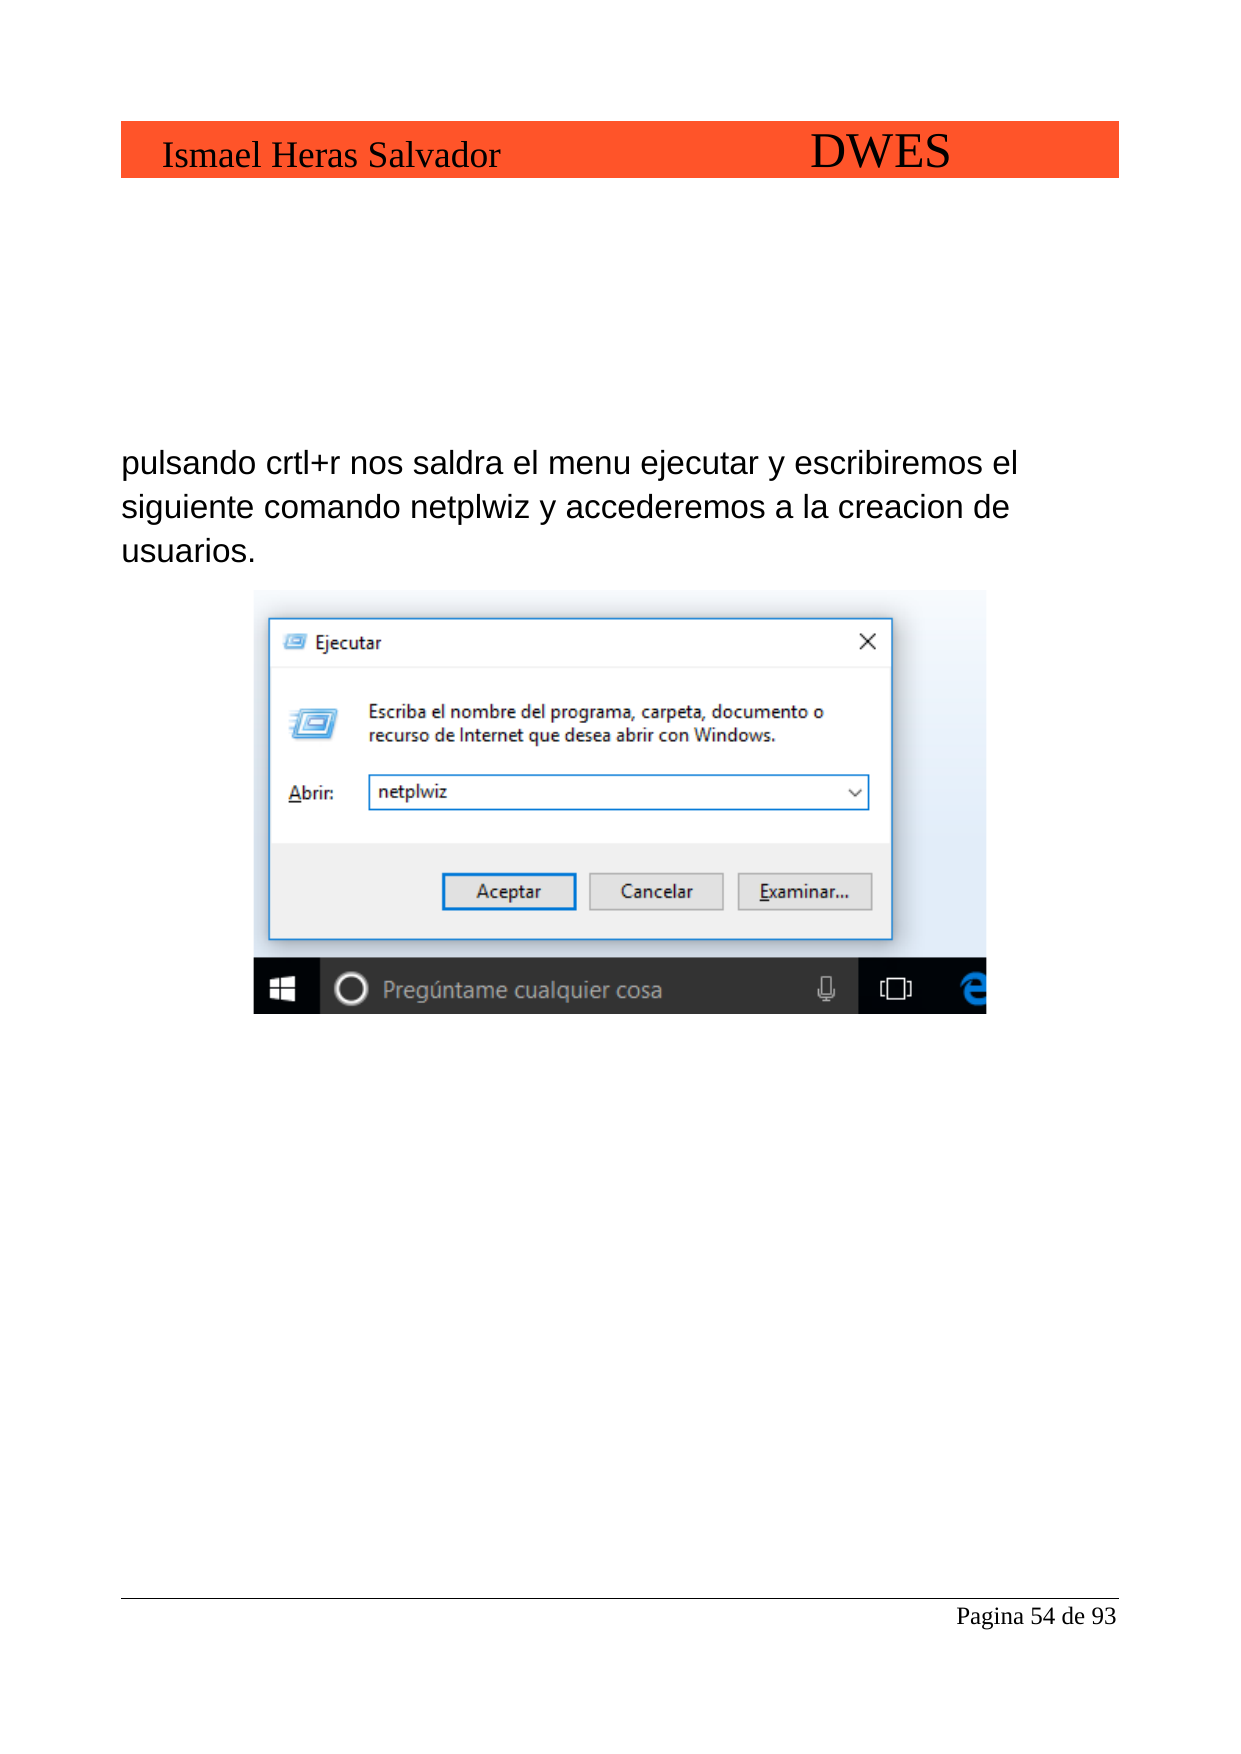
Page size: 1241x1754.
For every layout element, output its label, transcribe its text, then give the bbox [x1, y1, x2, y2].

text pulsando crtl+r nos saldra el menu ejecutar y escribiremos el siguiente comando netplwiz y accederemos a la creacion de usuarios. [121, 443, 1119, 570]
picture [253, 590, 987, 1014]
